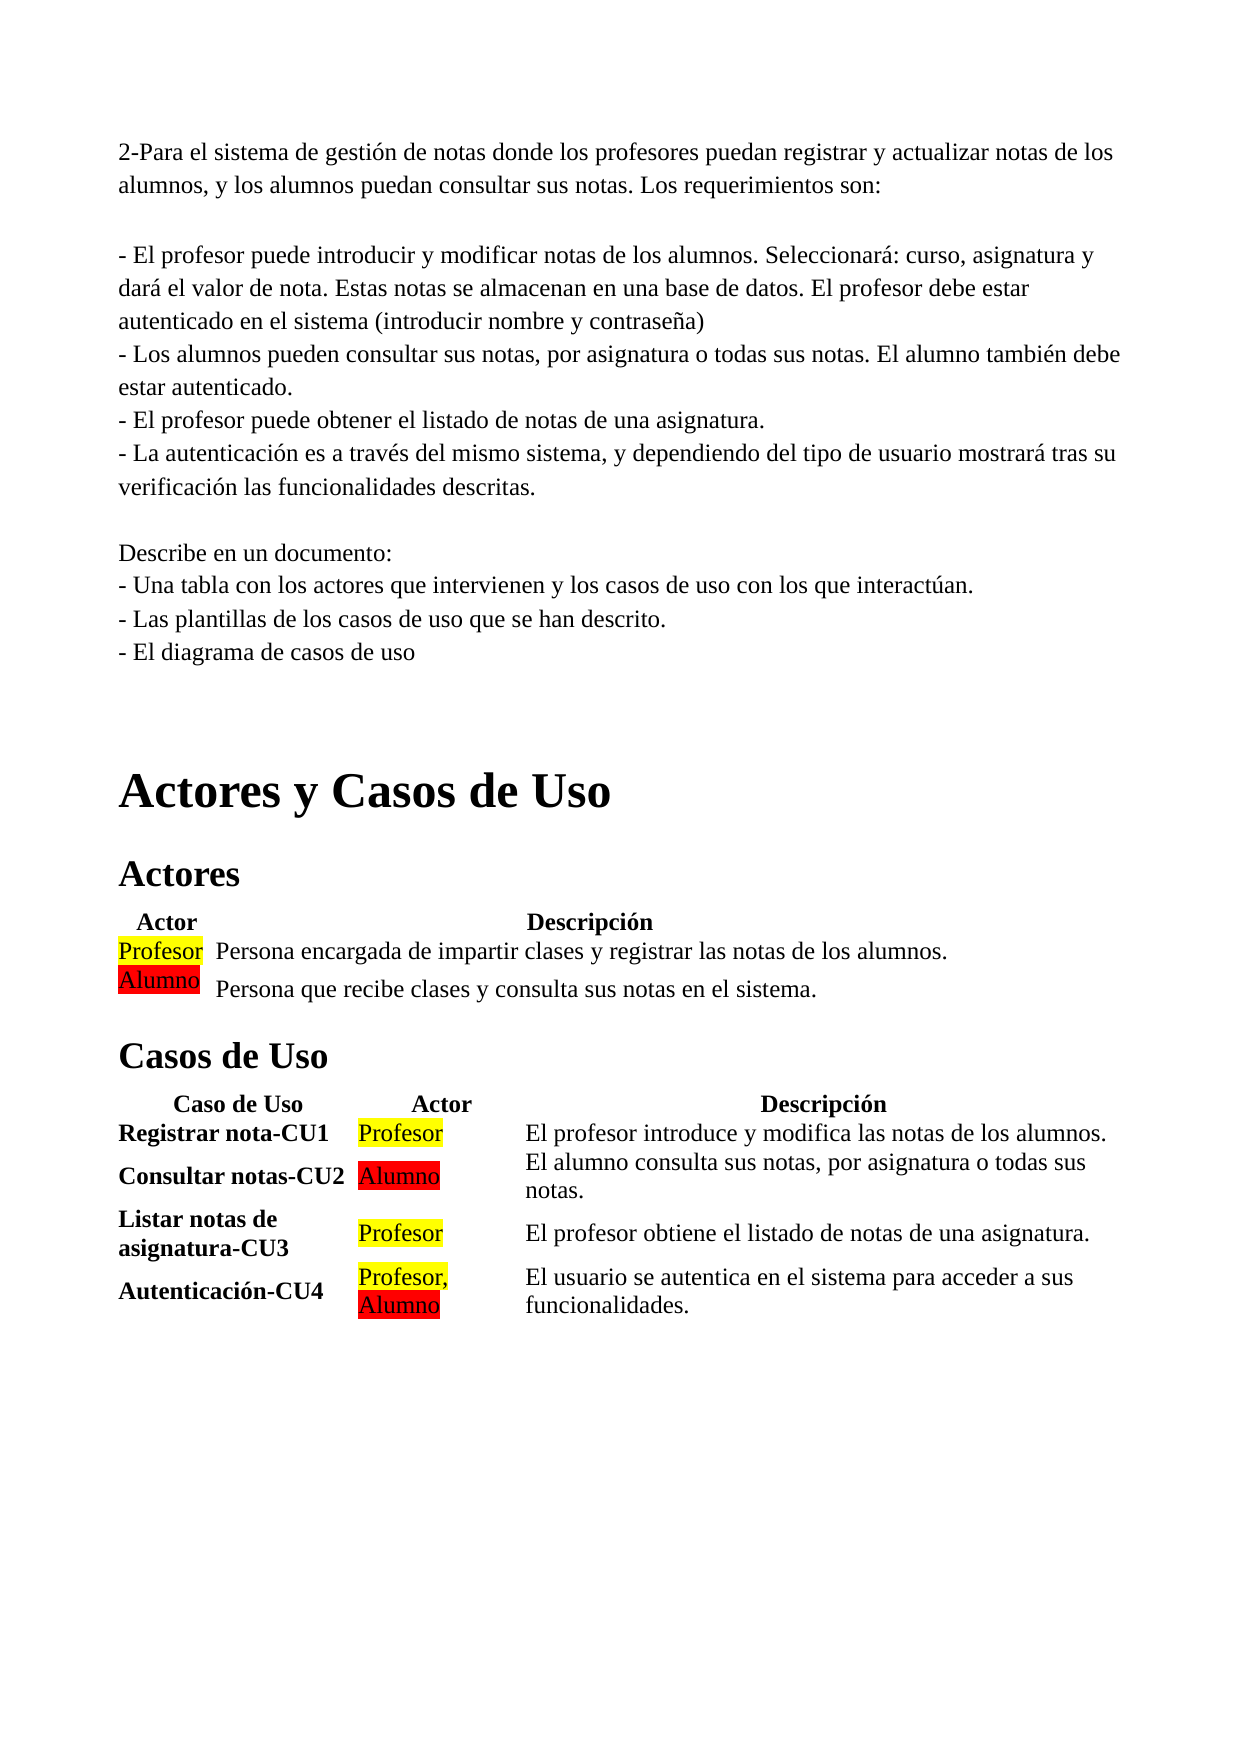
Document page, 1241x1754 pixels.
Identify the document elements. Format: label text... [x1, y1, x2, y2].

table_cell El profesor introduce y modifica las notas de los alumnos. [525, 1118, 1122, 1147]
table_header Actor [118, 908, 215, 936]
table_cell Profesor, Alumno [358, 1262, 525, 1319]
table_cell Profesor [358, 1204, 525, 1262]
table_cell Alumno [358, 1147, 525, 1204]
table_cell Profesor [118, 936, 215, 965]
table_cell El alumno consulta sus notas, por asignatura o todas sus notas. [525, 1147, 1122, 1204]
table_cell Persona que recibe clases y consulta sus notas en el sistema. [215, 965, 964, 1013]
table_cell Alumno [118, 965, 215, 1013]
table_cell Autenticación-CU4 [118, 1262, 358, 1319]
table_cell El usuario se autentica en el sistema para acceder a sus funcionalidades. [525, 1262, 1122, 1319]
text 2-Para el sistema de gestión de notas donde los profesores puedan registrar y actualizar notas de los alumnos, y los alumnos puedan consultar sus notas. Los requerimientos son: [118, 137, 1122, 199]
table_header Descripción [215, 908, 964, 936]
table_cell Profesor [358, 1118, 525, 1147]
table_cell Persona encargada de impartir clases y registrar las notas de los alumnos. [215, 936, 964, 965]
table_cell Consultar notas-CU2 [118, 1147, 358, 1204]
table_header Caso de Uso [118, 1089, 358, 1118]
table_cell Listar notas de asignatura-CU3 [118, 1204, 358, 1262]
table_header Descripción [525, 1089, 1122, 1118]
table_header Actor [358, 1089, 525, 1118]
table_cell El profesor obtiene el listado de notas de una asignatura. [525, 1204, 1122, 1262]
subtitle Actores y Casos de Uso [118, 761, 1122, 818]
text - El profesor puede introducir y modificar notas de los alumnos. Seleccionará: curso, asignatura y dará el valor de nota. Estas notas se almacenan en una base de datos. El profesor debe estar autenticado en el sistema (introducir nombre y contraseña) - Los alumnos pueden consultar sus notas, por asignatura o todas sus notas. El alumno también debe estar autenticado. - El profesor puede obtener el listado de notas de una asignatura. - La autenticación es a través del mismo sistema, y dependiendo del tipo de usuario mostrará tras su verificación las funcionalidades descritas. Describe en un documento: - Una tabla con los actores que intervienen y los casos de uso con los que interactúan. - Las plantillas de los casos de uso que se han descrito. - El diagrama de casos de uso [118, 240, 1122, 665]
subtitle Actores [118, 852, 1122, 895]
subtitle Casos de Uso [118, 1033, 1122, 1077]
table_cell Registrar nota-CU1 [118, 1118, 358, 1147]
